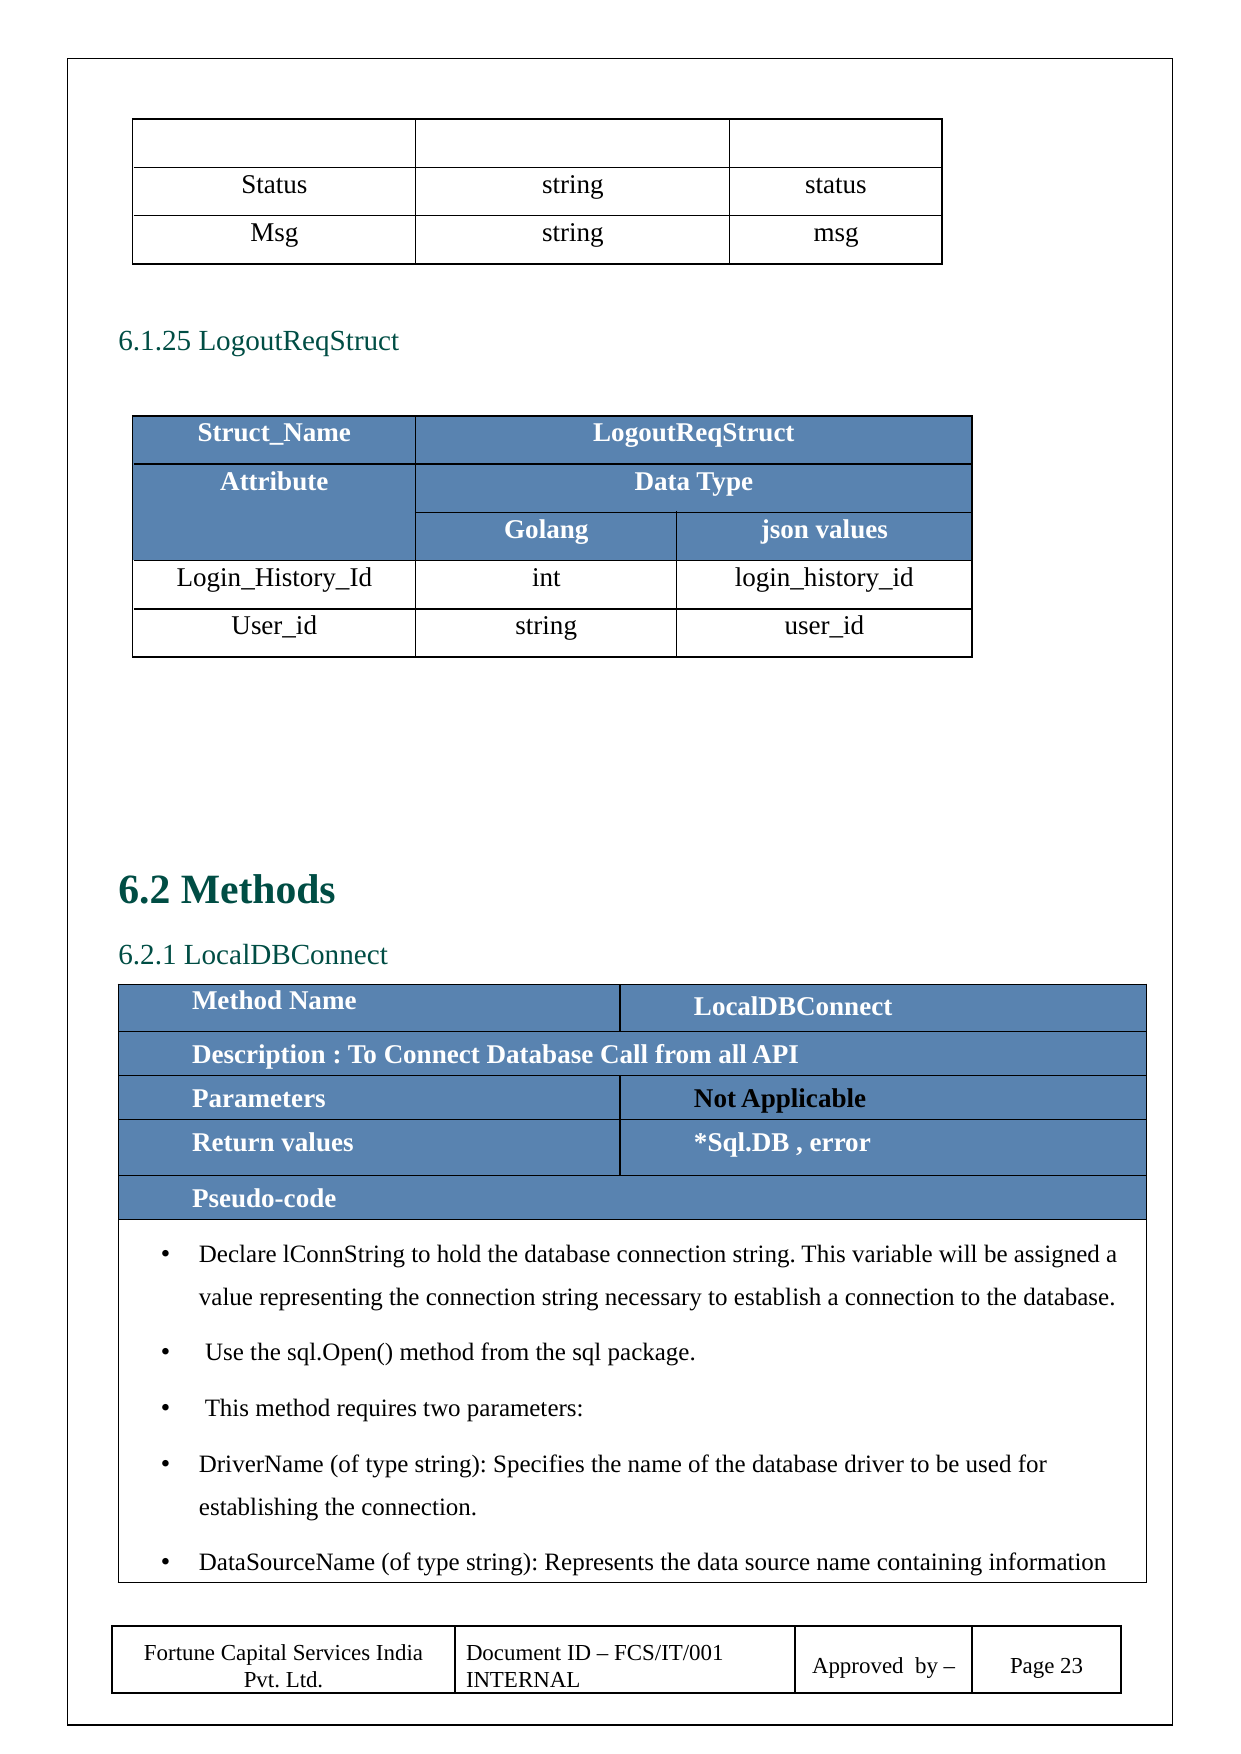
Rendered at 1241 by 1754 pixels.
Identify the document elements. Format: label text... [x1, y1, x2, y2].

table_cell [416, 120, 729, 166]
table_cell Attribute [133, 464, 415, 560]
table_cell String [416, 216, 729, 263]
table_cell Data Type [416, 465, 971, 511]
table_cell Description : To Connect Database Call from all API [119, 1032, 1146, 1075]
table_cell int [416, 561, 676, 608]
table_cell msg [730, 216, 941, 263]
table_header Method Name [119, 985, 619, 1031]
table_cell [133, 120, 415, 166]
subtitle 6.2.1 LocalDBConnect [118, 937, 1122, 971]
table_cell Declare lConnString to hold the database connection string. This variable will be assigned a value representing the connection string necessary to establish a connection to the database. Use the sql.Open() method from the sql package. This method requires two parameters: DriverName (of type string): Specifies the name of the database driver to be used for establishing the connection. DataSourceName (of type string): Represents the data source name containing information [119, 1220, 1146, 1582]
table_cell status [730, 168, 941, 214]
table_cell login_history_id [677, 561, 971, 608]
table_cell *Sql.DB , error [621, 1120, 1146, 1175]
table_cell Return values [119, 1120, 619, 1175]
table_cell User_id [133, 609, 415, 656]
table_cell user_id [677, 610, 971, 656]
text 6.2 Methods [118, 864, 1122, 912]
table_cell Golang [416, 513, 676, 560]
table_cell [730, 120, 941, 166]
table_header LogoutReqStruct [416, 417, 971, 463]
table_cell string [416, 610, 676, 656]
table_cell json values [677, 513, 971, 560]
table_header LocalDBConnect [621, 985, 1146, 1031]
table_cell Msg [133, 216, 415, 263]
table_cell Parameters [119, 1076, 619, 1119]
text 6.1.25 LogoutReqStruct [118, 323, 1122, 356]
table_cell string [416, 168, 729, 214]
table_cell Pseudo-code [119, 1176, 1146, 1219]
table_cell Login_History_Id [133, 561, 415, 608]
table_cell Status [133, 168, 415, 214]
table_header Struct_Name [133, 417, 415, 463]
table_cell Not Applicable [621, 1076, 1146, 1119]
